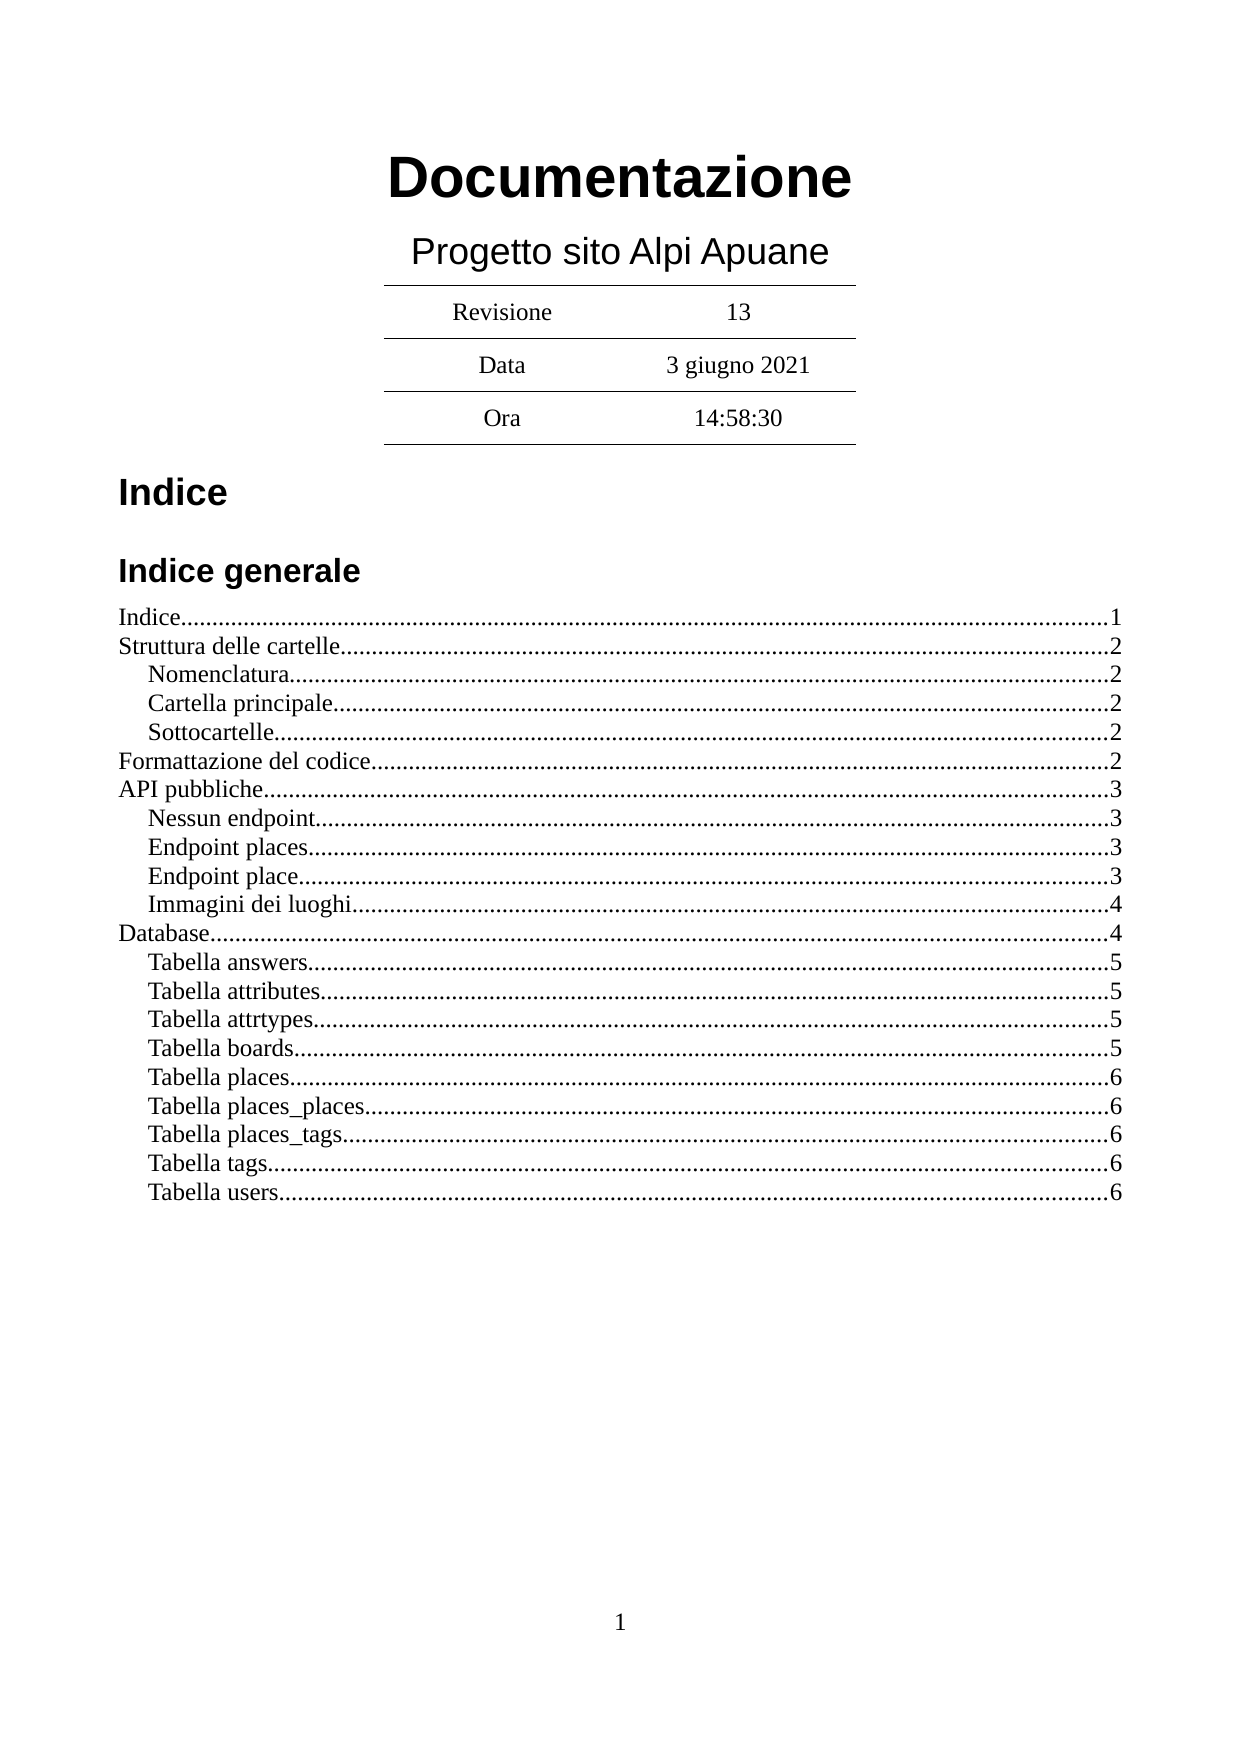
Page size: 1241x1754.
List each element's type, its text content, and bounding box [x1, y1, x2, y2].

text Struttura delle cartelle 2 [118, 631, 1122, 659]
subtitle Progetto sito Alpi Apuane [118, 229, 1122, 272]
text Tabella answers 5 [148, 947, 1122, 976]
subtitle Indice generale [118, 551, 1122, 589]
text Tabella boards 5 [148, 1033, 1122, 1062]
text Sottocartelle 2 [148, 717, 1122, 746]
text Endpoint place 3 [148, 861, 1122, 889]
text Database 4 [118, 918, 1122, 947]
text Endpoint places 3 [148, 832, 1122, 861]
text Nessun endpoint 3 [148, 803, 1122, 832]
table_cell 14:58:30 [620, 392, 856, 444]
text Tabella places 6 [148, 1062, 1122, 1091]
text Indice 1 [118, 602, 1122, 631]
table_cell Data [384, 339, 620, 391]
table_header 13 [620, 286, 856, 338]
text API pubbliche 3 [118, 774, 1122, 803]
text Tabella tags 6 [148, 1148, 1122, 1177]
text Tabella attrtypes 5 [148, 1004, 1122, 1033]
text Tabella users 6 [148, 1177, 1122, 1206]
title Documentazione [118, 143, 1122, 210]
text Nomenclatura 2 [148, 659, 1122, 688]
text Formattazione del codice 2 [118, 746, 1122, 774]
text Tabella places_places 6 [148, 1091, 1122, 1119]
table_cell 3 giugno 2021 [620, 339, 856, 391]
text Cartella principale 2 [148, 688, 1122, 717]
table_header Revisione [384, 286, 620, 338]
text Tabella places_tags 6 [148, 1119, 1122, 1148]
table_cell Ora [384, 392, 620, 444]
text Immagini dei luoghi 4 [148, 889, 1122, 918]
text Tabella attributes 5 [148, 976, 1122, 1004]
subtitle Indice [118, 470, 1122, 514]
